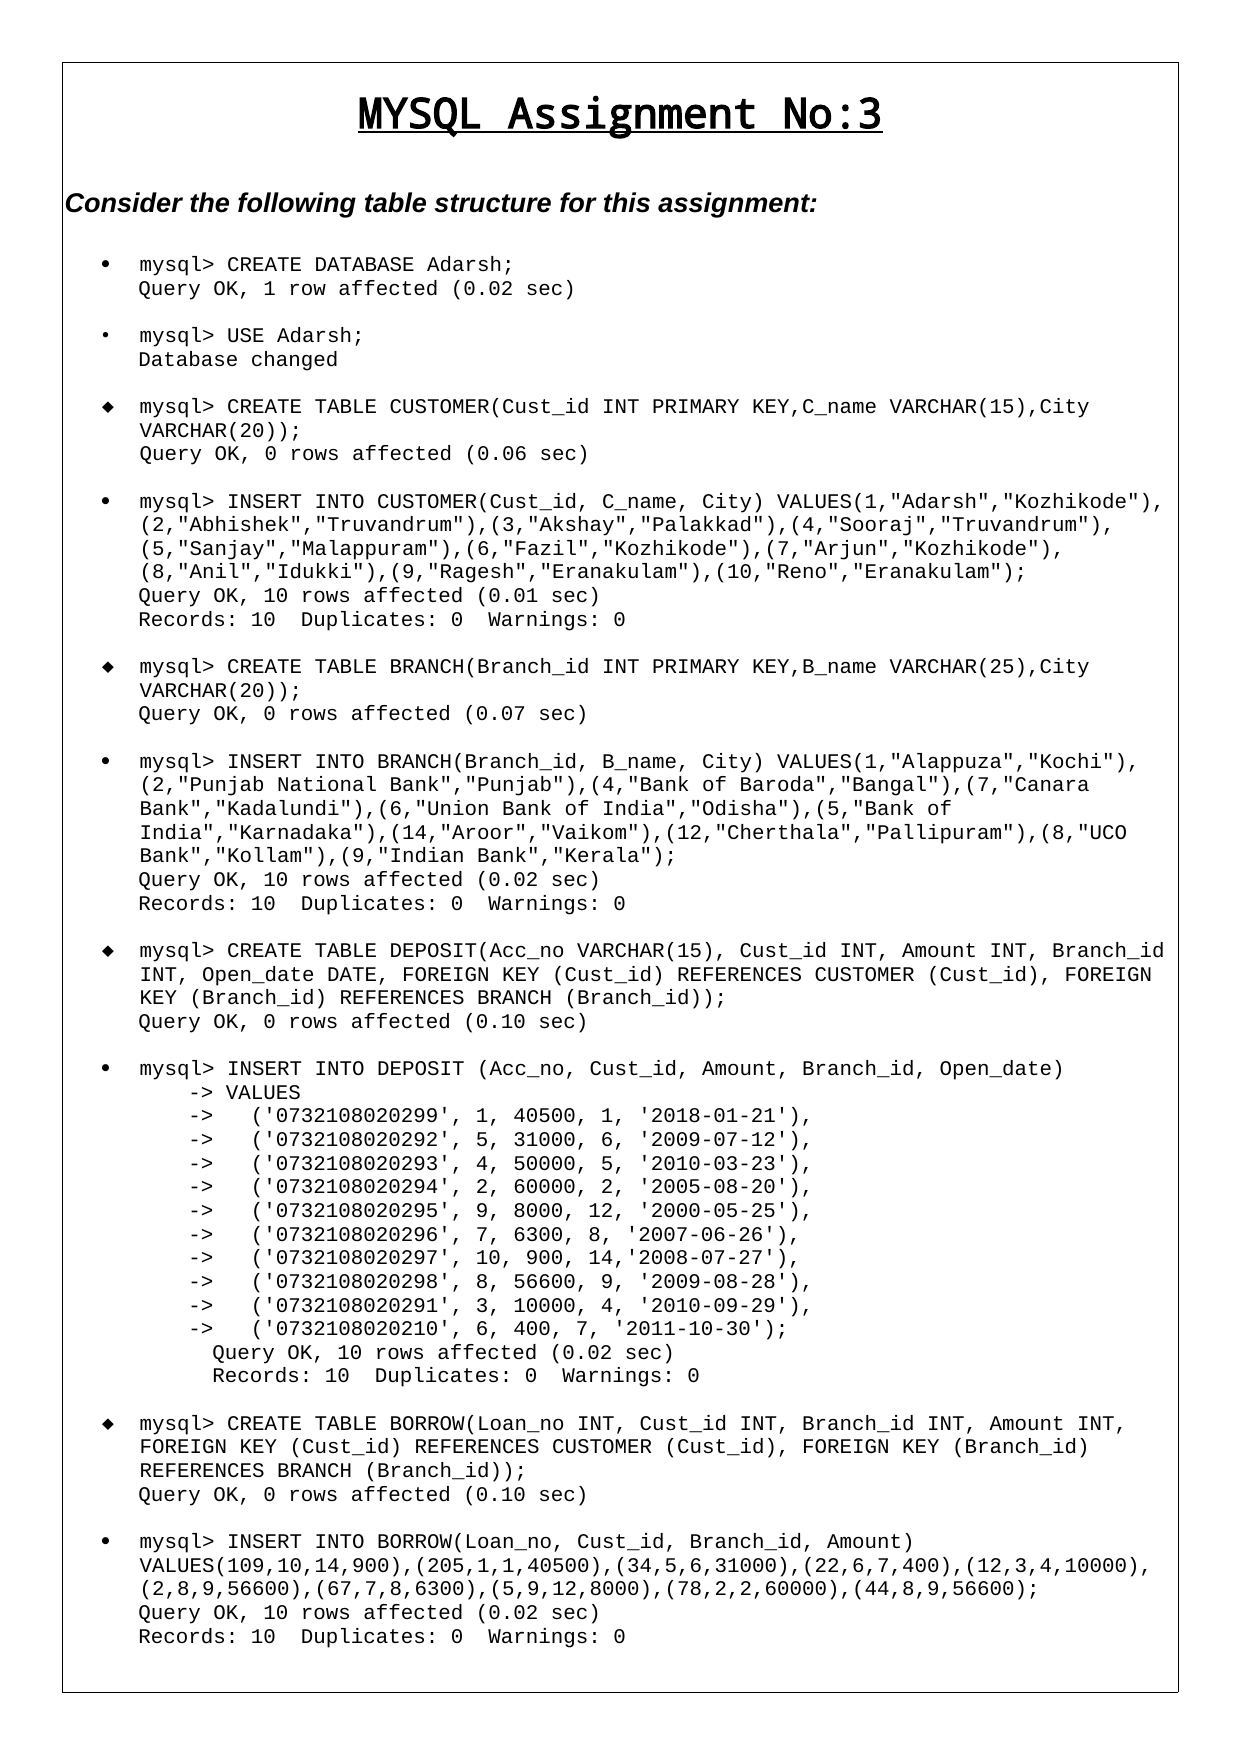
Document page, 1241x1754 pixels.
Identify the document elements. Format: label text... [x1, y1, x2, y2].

text Query OK, 10 rows affected (0.02 sec) [138, 1602, 1176, 1626]
list mysql> INSERT INTO BORROW(Loan_no, Cust_id, Branch_id, Amount) VALUES(109,10,14,900),(205,1,1,40500),(34,5,6,31000),(22,6,7,400),(12,3,4,10000),(2,8,9,56600),(67,7,8,6300),(5,9,12,8000),(78,2,2,60000),(44,8,9,56600); [102, 1531, 1176, 1602]
text Records: 10 Duplicates: 0 Warnings: 0 [138, 609, 1176, 632]
text -> ('0732108020297', 10, 900, 14,'2008-07-27'), [138, 1247, 1176, 1271]
list mysql> INSERT INTO DEPOSIT (Acc_no, Cust_id, Amount, Branch_id, Open_date) [102, 1058, 1176, 1082]
text -> VALUES [138, 1082, 1176, 1105]
text -> ('0732108020293', 4, 50000, 5, '2010-03-23'), [138, 1153, 1176, 1176]
subtitle MYSQL Assignment No:3 [64, 89, 1176, 138]
list mysql> CREATE TABLE DEPOSIT(Acc_no VARCHAR(15), Cust_id INT, Amount INT, Branch_id INT, Open_date DATE, FOREIGN KEY (Cust_id) REFERENCES CUSTOMER (Cust_id), FOREIGN KEY (Branch_id) REFERENCES BRANCH (Branch_id)); [102, 940, 1176, 1011]
text -> ('0732108020299', 1, 40500, 1, '2018-01-21'), [138, 1105, 1176, 1129]
text -> ('0732108020210', 6, 400, 7, '2011-10-30'); [138, 1318, 1176, 1342]
list mysql> INSERT INTO BRANCH(Branch_id, B_name, City) VALUES(1,"Alappuza","Kochi"),(2,"Punjab National Bank","Punjab"),(4,"Bank of Baroda","Bangal"),(7,"Canara Bank","Kadalundi"),(6,"Union Bank of India","Odisha"),(5,"Bank of India","Karnadaka"),(14,"Aroor","Vaikom"),(12,"Cherthala","Pallipuram"),(8,"UCO Bank","Kollam"),(9,"Indian Bank","Kerala"); [102, 751, 1176, 869]
text Query OK, 0 rows affected (0.07 sec) [138, 703, 1176, 727]
text -> ('0732108020292', 5, 31000, 6, '2009-07-12'), [138, 1129, 1176, 1153]
list Query OK, 0 rows affected (0.06 sec) [102, 443, 1176, 467]
text -> ('0732108020296', 7, 6300, 8, '2007-06-26'), [138, 1224, 1176, 1247]
subtitle Consider the following table structure for this assignment: [64, 187, 1176, 218]
list mysql> CREATE TABLE BRANCH(Branch_id INT PRIMARY KEY,B_name VARCHAR(25),City VARCHAR(20)); [102, 656, 1176, 703]
list Database changed [138, 349, 1176, 372]
text -> ('0732108020291', 3, 10000, 4, '2010-09-29'), [138, 1294, 1176, 1318]
text Query OK, 10 rows affected (0.01 sec) [138, 585, 1176, 609]
list mysql> CREATE TABLE CUSTOMER(Cust_id INT PRIMARY KEY,C_name VARCHAR(15),City VARCHAR(20)); [102, 396, 1176, 443]
list mysql> CREATE DATABASE Adarsh; [102, 254, 1176, 278]
text Records: 10 Duplicates: 0 Warnings: 0 [138, 893, 1176, 916]
text Records: 10 Duplicates: 0 Warnings: 0 [212, 1366, 1176, 1389]
list mysql> USE Adarsh; [102, 325, 1176, 349]
text Query OK, 10 rows affected (0.02 sec) [212, 1342, 1176, 1366]
text Query OK, 0 rows affected (0.10 sec) [138, 1011, 1176, 1034]
text -> ('0732108020294', 2, 60000, 2, '2005-08-20'), [138, 1176, 1176, 1200]
text Records: 10 Duplicates: 0 Warnings: 0 [138, 1626, 1176, 1649]
text Query OK, 1 row affected (0.02 sec) [138, 278, 1176, 301]
list mysql> CREATE TABLE BORROW(Loan_no INT, Cust_id INT, Branch_id INT, Amount INT, FOREIGN KEY (Cust_id) REFERENCES CUSTOMER (Cust_id), FOREIGN KEY (Branch_id) REFERENCES BRANCH (Branch_id)); [102, 1413, 1176, 1484]
text Query OK, 0 rows affected (0.10 sec) [138, 1484, 1176, 1507]
text -> ('0732108020295', 9, 8000, 12, '2000-05-25'), [138, 1200, 1176, 1224]
text -> ('0732108020298', 8, 56600, 9, '2009-08-28'), [138, 1271, 1176, 1294]
list mysql> INSERT INTO CUSTOMER(Cust_id, C_name, City) VALUES(1,"Adarsh","Kozhikode"),(2,"Abhishek","Truvandrum"),(3,"Akshay","Palakkad"),(4,"Sooraj","Truvandrum"),(5,"Sanjay","Malappuram"),(6,"Fazil","Kozhikode"),(7,"Arjun","Kozhikode"),(8,"Anil","Idukki"),(9,"Ragesh","Eranakulam"),(10,"Reno","Eranakulam"); [102, 491, 1176, 585]
text Query OK, 10 rows affected (0.02 sec) [138, 869, 1176, 893]
